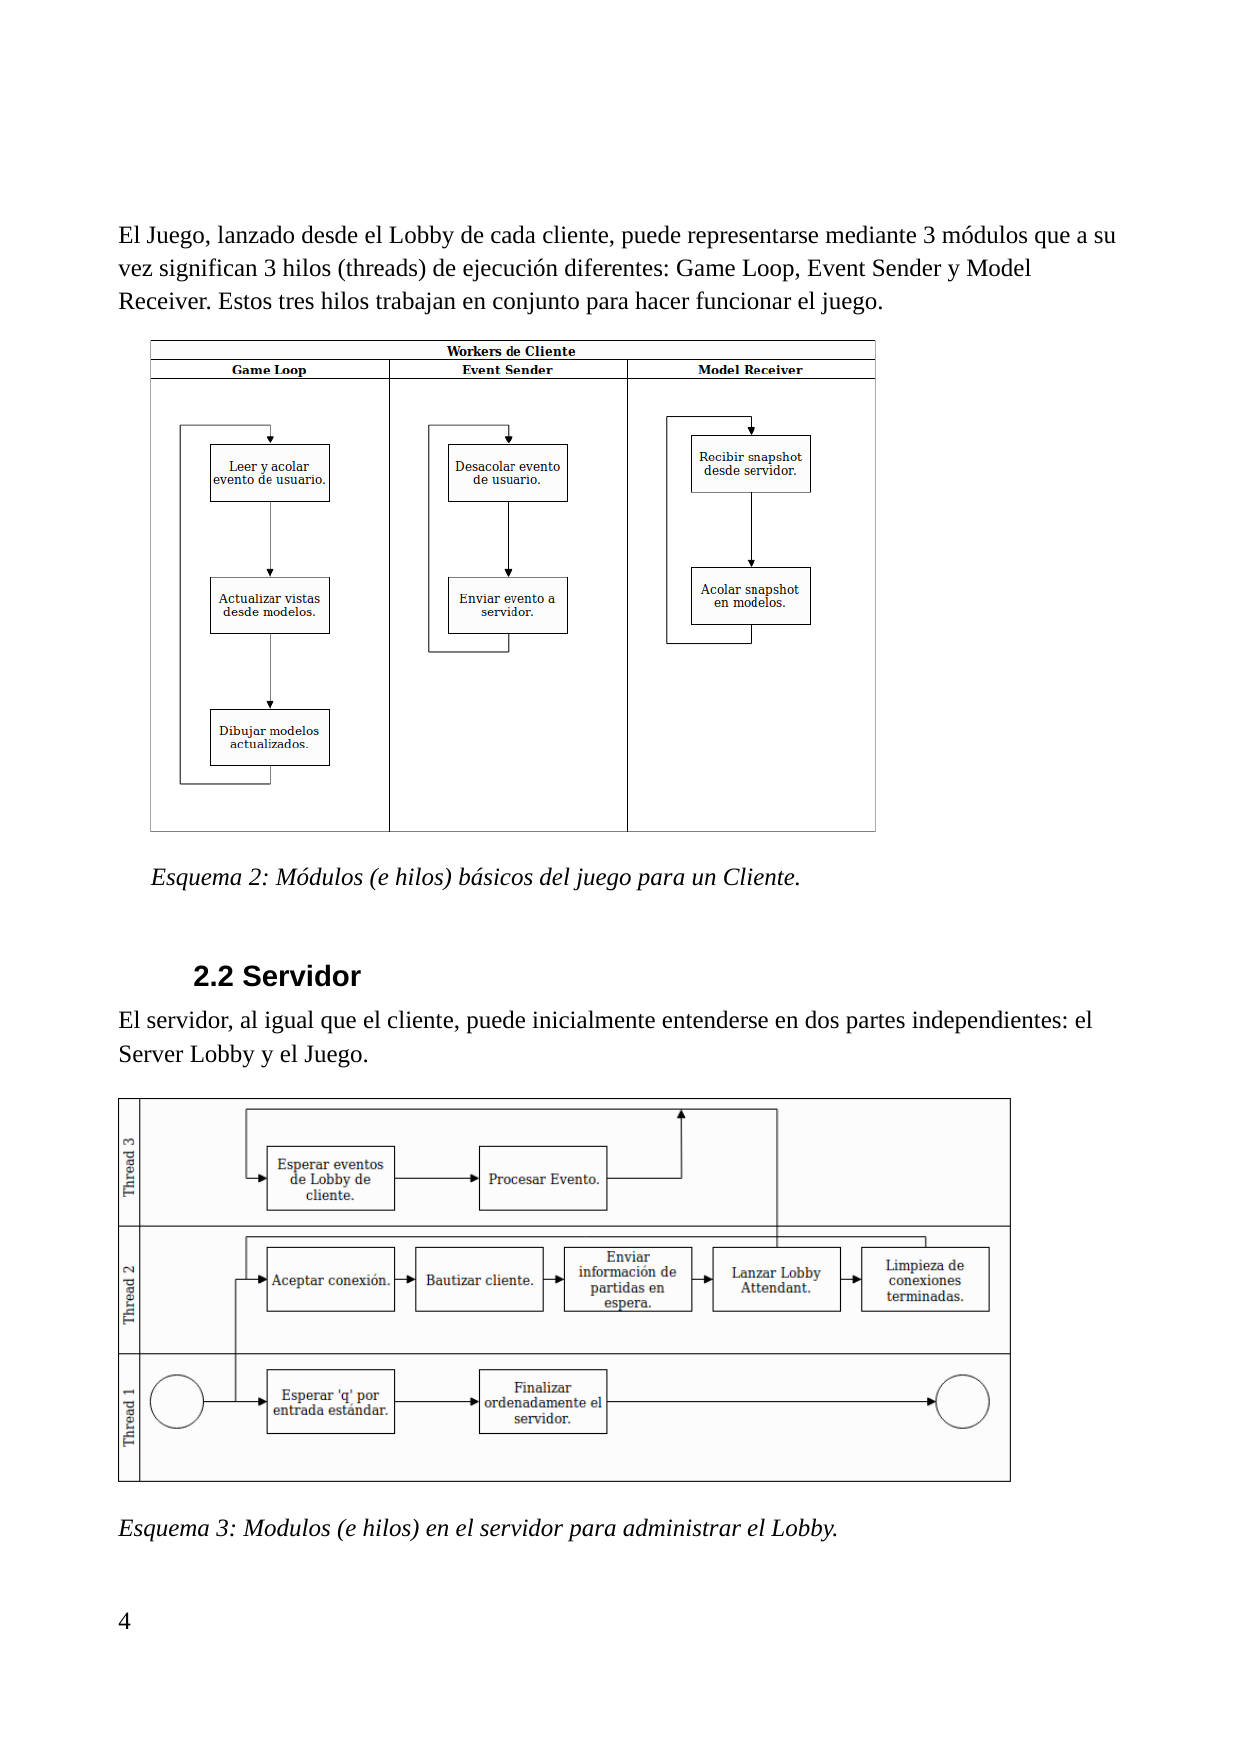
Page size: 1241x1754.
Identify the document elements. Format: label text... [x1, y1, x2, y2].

text El servidor, al igual que el cliente, puede inicialmente entenderse en dos partes independientes: el Server Lobby y el Juego. [118, 1006, 1122, 1067]
picture [118, 1098, 1012, 1483]
subtitle 2.2 Servidor [156, 959, 1122, 993]
picture [150, 340, 876, 832]
text [151, 328, 1057, 862]
text Esquema 3: Modulos (e hilos) en el servidor para administrar el Lobby. [118, 1513, 1122, 1542]
text El Juego, lanzado desde el Lobby de cada cliente, puede representarse mediante 3 módulos que a su vez significan 3 hilos (threads) de ejecución diferentes: Game Loop, Event Sender y Model Receiver. Estos tres hilos trabajan en conjunto para hacer funcionar el juego. [118, 220, 1122, 314]
text Esquema 2: Módulos (e hilos) básicos del juego para un Cliente. [151, 862, 1057, 891]
